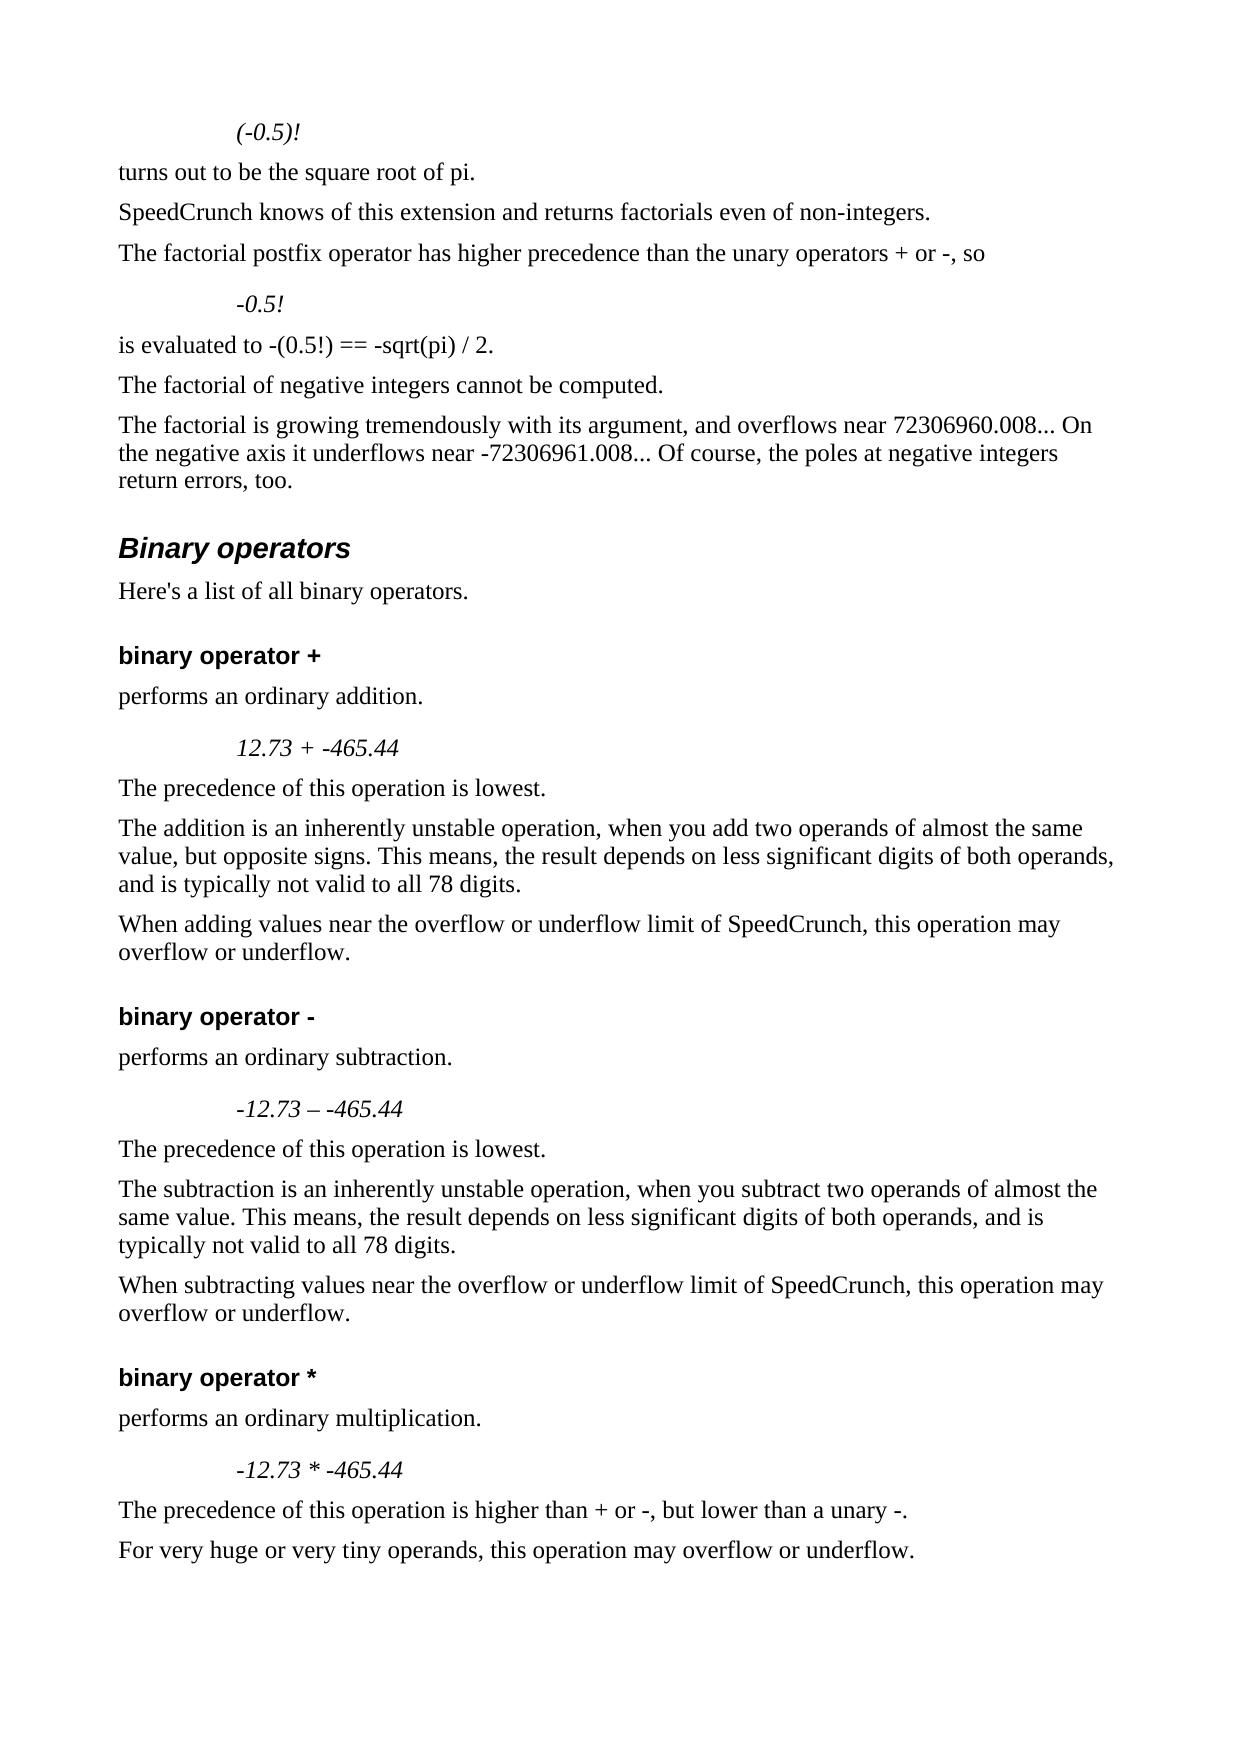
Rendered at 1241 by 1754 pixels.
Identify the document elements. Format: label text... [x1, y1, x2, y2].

text (-0.5)! [236, 118, 1122, 146]
text For very huge or very tiny operands, this operation may overflow or underflow. [118, 1537, 1122, 1564]
text performs an ordinary multiplication. [118, 1404, 1122, 1432]
text The precedence of this operation is lowest. [118, 1135, 1122, 1163]
subtitle binary operator * [118, 1364, 1122, 1392]
text Here's a list of all binary operators. [118, 577, 1122, 604]
text -0.5! [236, 291, 1122, 318]
text When subtracting values near the overflow or underflow limit of SpeedCrunch, this operation may overflow or underflow. [118, 1271, 1122, 1327]
text performs an ordinary addition. [118, 682, 1122, 710]
text The precedence of this operation is lowest. [118, 774, 1122, 802]
text The factorial postfix operator has higher precedence than the unary operators + or -, so [118, 239, 1122, 266]
text The factorial is growing tremendously with its argument, and overflows near 72306960.008... On the negative axis it underflows near -72306961.008... Of course, the poles at negative integers return errors, too. [118, 411, 1122, 494]
text 12.73 + -465.44 [236, 734, 1122, 762]
subtitle binary operator - [118, 1003, 1122, 1031]
text is evaluated to -(0.5!) == -sqrt(pi) / 2. [118, 331, 1122, 358]
subtitle binary operator + [118, 642, 1122, 670]
text The precedence of this operation is higher than + or -, but lower than a unary -. [118, 1496, 1122, 1524]
text turns out to be the square root of pi. [118, 158, 1122, 186]
text When adding values near the overflow or underflow limit of SpeedCrunch, this operation may overflow or underflow. [118, 910, 1122, 966]
subtitle Binary operators [118, 532, 1122, 564]
text -12.73 – -465.44 [236, 1095, 1122, 1123]
text The subtraction is an inherently unstable operation, when you subtract two operands of almost the same value. This means, the result depends on less significant digits of both operands, and is typically not valid to all 78 digits. [118, 1176, 1122, 1259]
text The addition is an inherently unstable operation, when you add two operands of almost the same value, but opposite signs. This means, the result depends on less significant digits of both operands, and is typically not valid to all 78 digits. [118, 814, 1122, 898]
text performs an ordinary subtraction. [118, 1043, 1122, 1071]
text SpeedCrunch knows of this extension and returns factorials even of non-integers. [118, 198, 1122, 226]
text -12.73 * -465.44 [236, 1456, 1122, 1484]
text The factorial of negative integers cannot be computed. [118, 371, 1122, 399]
